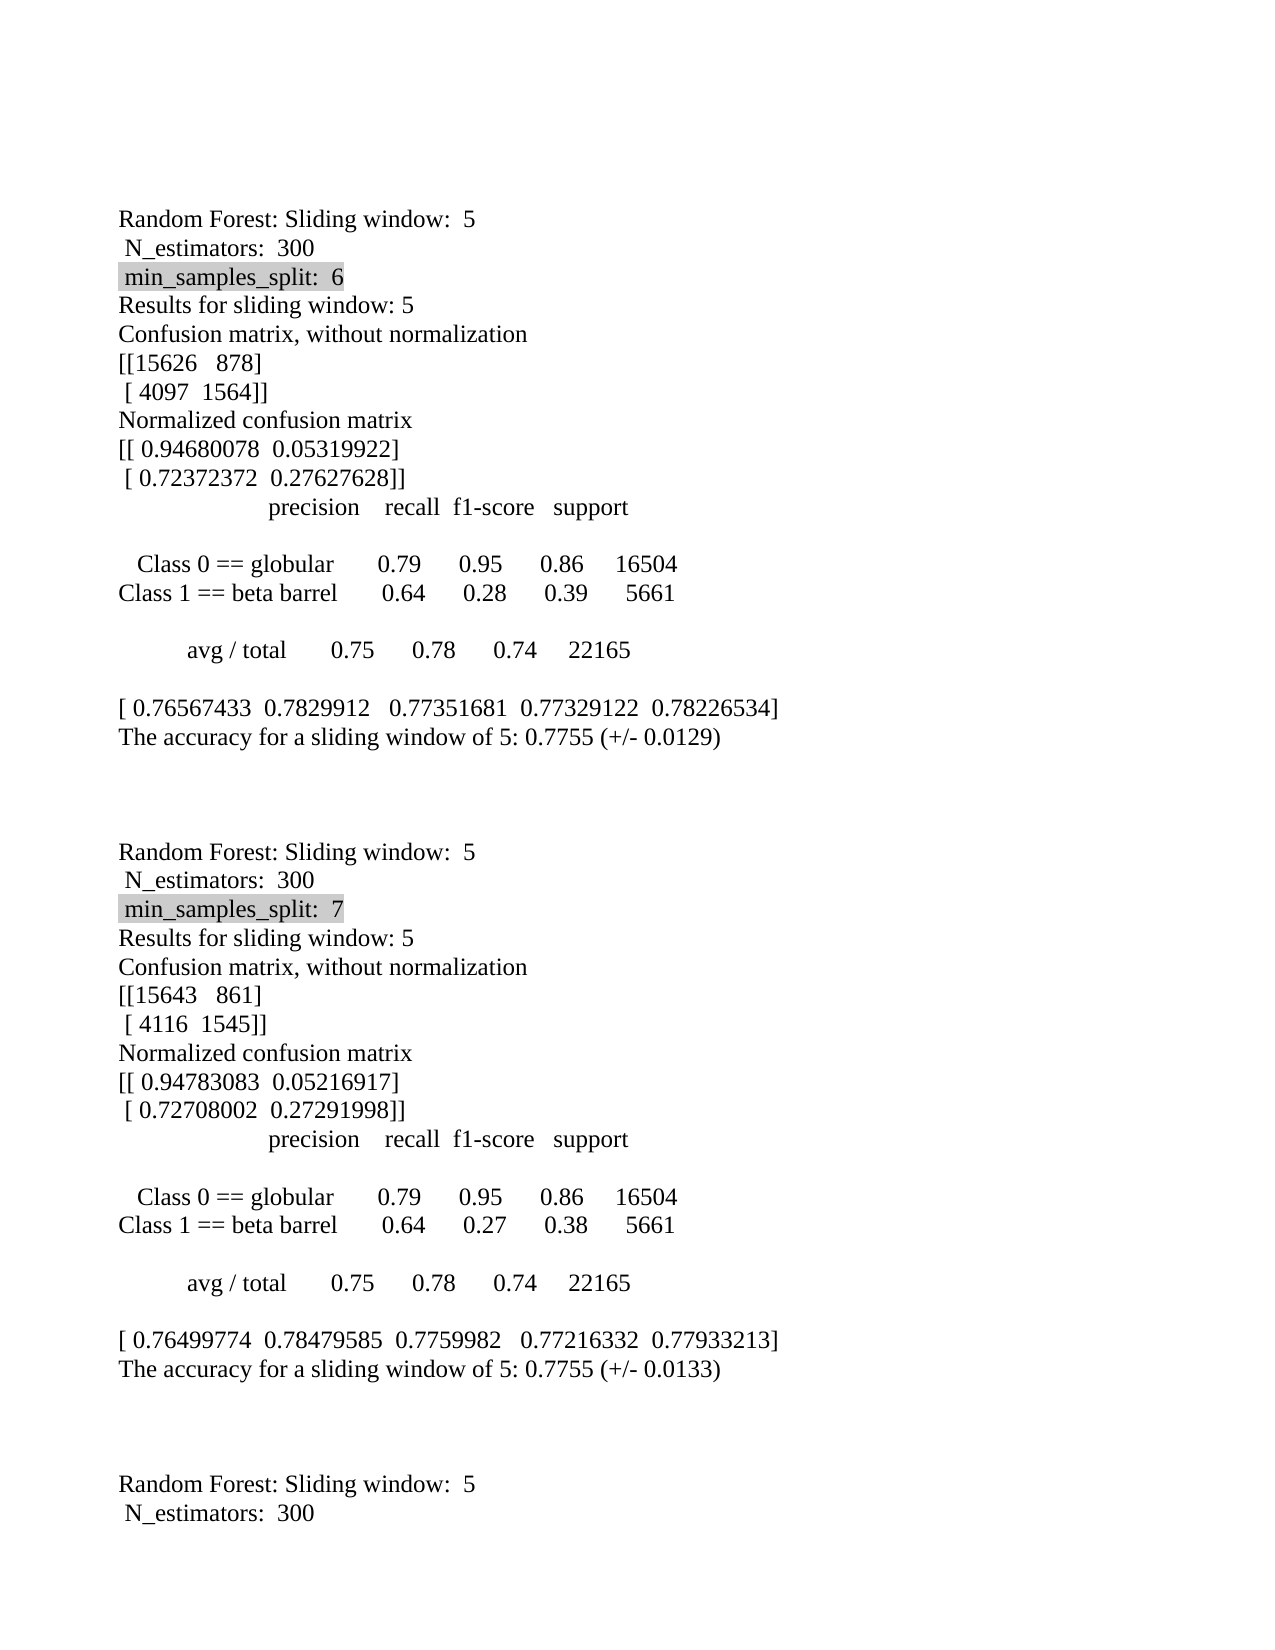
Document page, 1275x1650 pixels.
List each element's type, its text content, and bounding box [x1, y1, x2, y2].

text The accuracy for a sliding window of 5: 0.7755 (+/- 0.0129) [118, 722, 1157, 751]
text [[ 0.94680078 0.05319922] [118, 434, 1157, 463]
text The accuracy for a sliding window of 5: 0.7755 (+/- 0.0133) [118, 1354, 1157, 1383]
text [ 4097 1564]] [118, 377, 1157, 406]
text avg / total 0.75 0.78 0.74 22165 [118, 1268, 1157, 1297]
text [ 0.76567433 0.7829912 0.77351681 0.77329122 0.78226534] [118, 693, 1157, 722]
text [[15626 878] [118, 348, 1157, 377]
text Random Forest: Sliding window: 5 [118, 204, 1157, 233]
text precision recall f1-score support [118, 1124, 1157, 1153]
text avg / total 0.75 0.78 0.74 22165 [118, 636, 1157, 664]
text min_samples_split: 6 [118, 262, 1157, 291]
text Random Forest: Sliding window: 5 [118, 837, 1157, 866]
text Confusion matrix, without normalization [118, 319, 1157, 348]
text Results for sliding window: 5 [118, 923, 1157, 952]
text Normalized confusion matrix [118, 406, 1157, 434]
text [ 0.72708002 0.27291998]] [118, 1096, 1157, 1124]
text precision recall f1-score support [118, 492, 1157, 521]
text N_estimators: 300 [118, 1498, 1157, 1527]
text [[ 0.94783083 0.05216917] [118, 1067, 1157, 1096]
text Normalized confusion matrix [118, 1038, 1157, 1067]
text N_estimators: 300 [118, 866, 1157, 894]
text Random Forest: Sliding window: 5 [118, 1469, 1157, 1498]
text [ 4116 1545]] [118, 1009, 1157, 1038]
text Confusion matrix, without normalization [118, 952, 1157, 981]
text Class 1 == beta barrel 0.64 0.27 0.38 5661 [118, 1211, 1157, 1239]
text Class 1 == beta barrel 0.64 0.28 0.39 5661 [118, 578, 1157, 607]
text [[15643 861] [118, 981, 1157, 1009]
text [ 0.72372372 0.27627628]] [118, 463, 1157, 492]
text [ 0.76499774 0.78479585 0.7759982 0.77216332 0.77933213] [118, 1326, 1157, 1354]
text N_estimators: 300 [118, 233, 1157, 262]
text min_samples_split: 7 [118, 894, 1157, 923]
text Results for sliding window: 5 [118, 291, 1157, 319]
text Class 0 == globular 0.79 0.95 0.86 16504 [118, 549, 1157, 578]
text Class 0 == globular 0.79 0.95 0.86 16504 [118, 1182, 1157, 1211]
